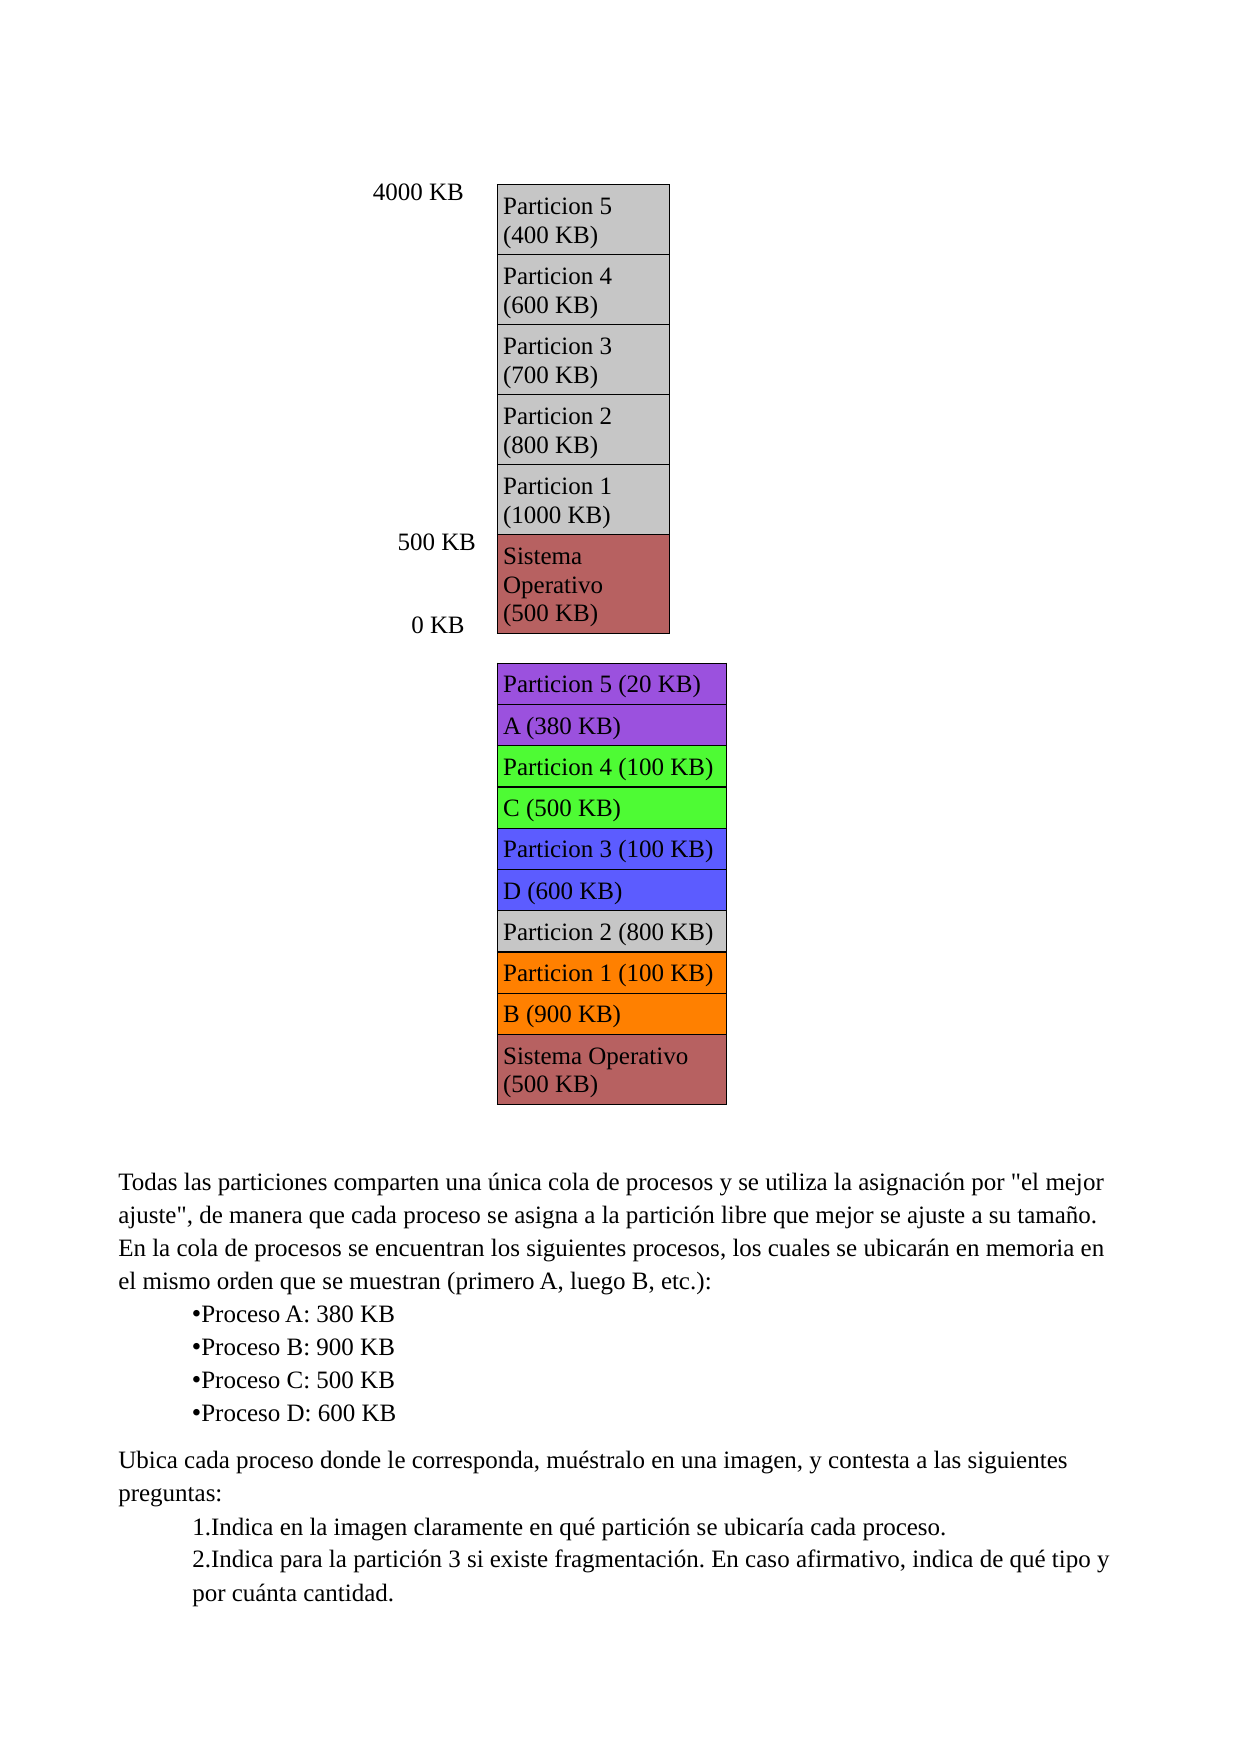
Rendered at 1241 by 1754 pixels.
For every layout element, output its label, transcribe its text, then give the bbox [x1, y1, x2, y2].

list Indica para la partición 3 si existe fragmentación. En caso afirmativo, indica de qué tipo y por cuánta cantidad. [118, 1544, 1122, 1606]
list Proceso D: 600 KB [118, 1398, 1122, 1427]
list Proceso C: 500 KB [118, 1365, 1122, 1394]
table_cell Particion 3 (100 KB) [498, 829, 726, 869]
table_cell Particion 1 (1000 KB) [498, 465, 669, 534]
list Indica en la imagen claramente en qué partición se ubicaría cada proceso. [118, 1512, 1122, 1540]
table_cell Particion 2 (800 KB) [498, 395, 669, 464]
table_header Particion 5 (20 KB) [498, 664, 726, 704]
table_cell Particion 2 (800 KB) [498, 911, 726, 951]
table_cell Particion 1 (100 KB) [498, 953, 726, 993]
table_cell D (600 KB) [498, 870, 726, 910]
table_cell A (380 KB) [498, 705, 726, 745]
table_cell B (900 KB) [498, 994, 726, 1034]
text Todas las particiones comparten una única cola de procesos y se utiliza la asignación por "el mejor ajuste", de manera que cada proceso se asigna a la partición libre que mejor se ajuste a su tamaño. [118, 1167, 1122, 1228]
table_cell Particion 4 (100 KB) [498, 746, 726, 786]
text Ubica cada proceso donde le corresponda, muéstralo en una imagen, y contesta a las siguientes preguntas: [118, 1446, 1122, 1507]
table_cell Particion 3 (700 KB) [498, 325, 669, 394]
table_header Particion 5 (400 KB) [498, 185, 669, 254]
table_cell Sistema Operativo (500 KB) [498, 1035, 726, 1104]
table_cell Particion 4 (600 KB) [498, 255, 669, 324]
list Proceso B: 900 KB [118, 1332, 1122, 1361]
table_cell C (500 KB) [498, 788, 726, 828]
text En la cola de procesos se encuentran los siguientes procesos, los cuales se ubicarán en memoria en el mismo orden que se muestran (primero A, luego B, etc.): [118, 1233, 1122, 1294]
list Proceso A: 380 KB [118, 1299, 1122, 1328]
table_cell Sistema Operativo (500 KB) [498, 535, 669, 633]
